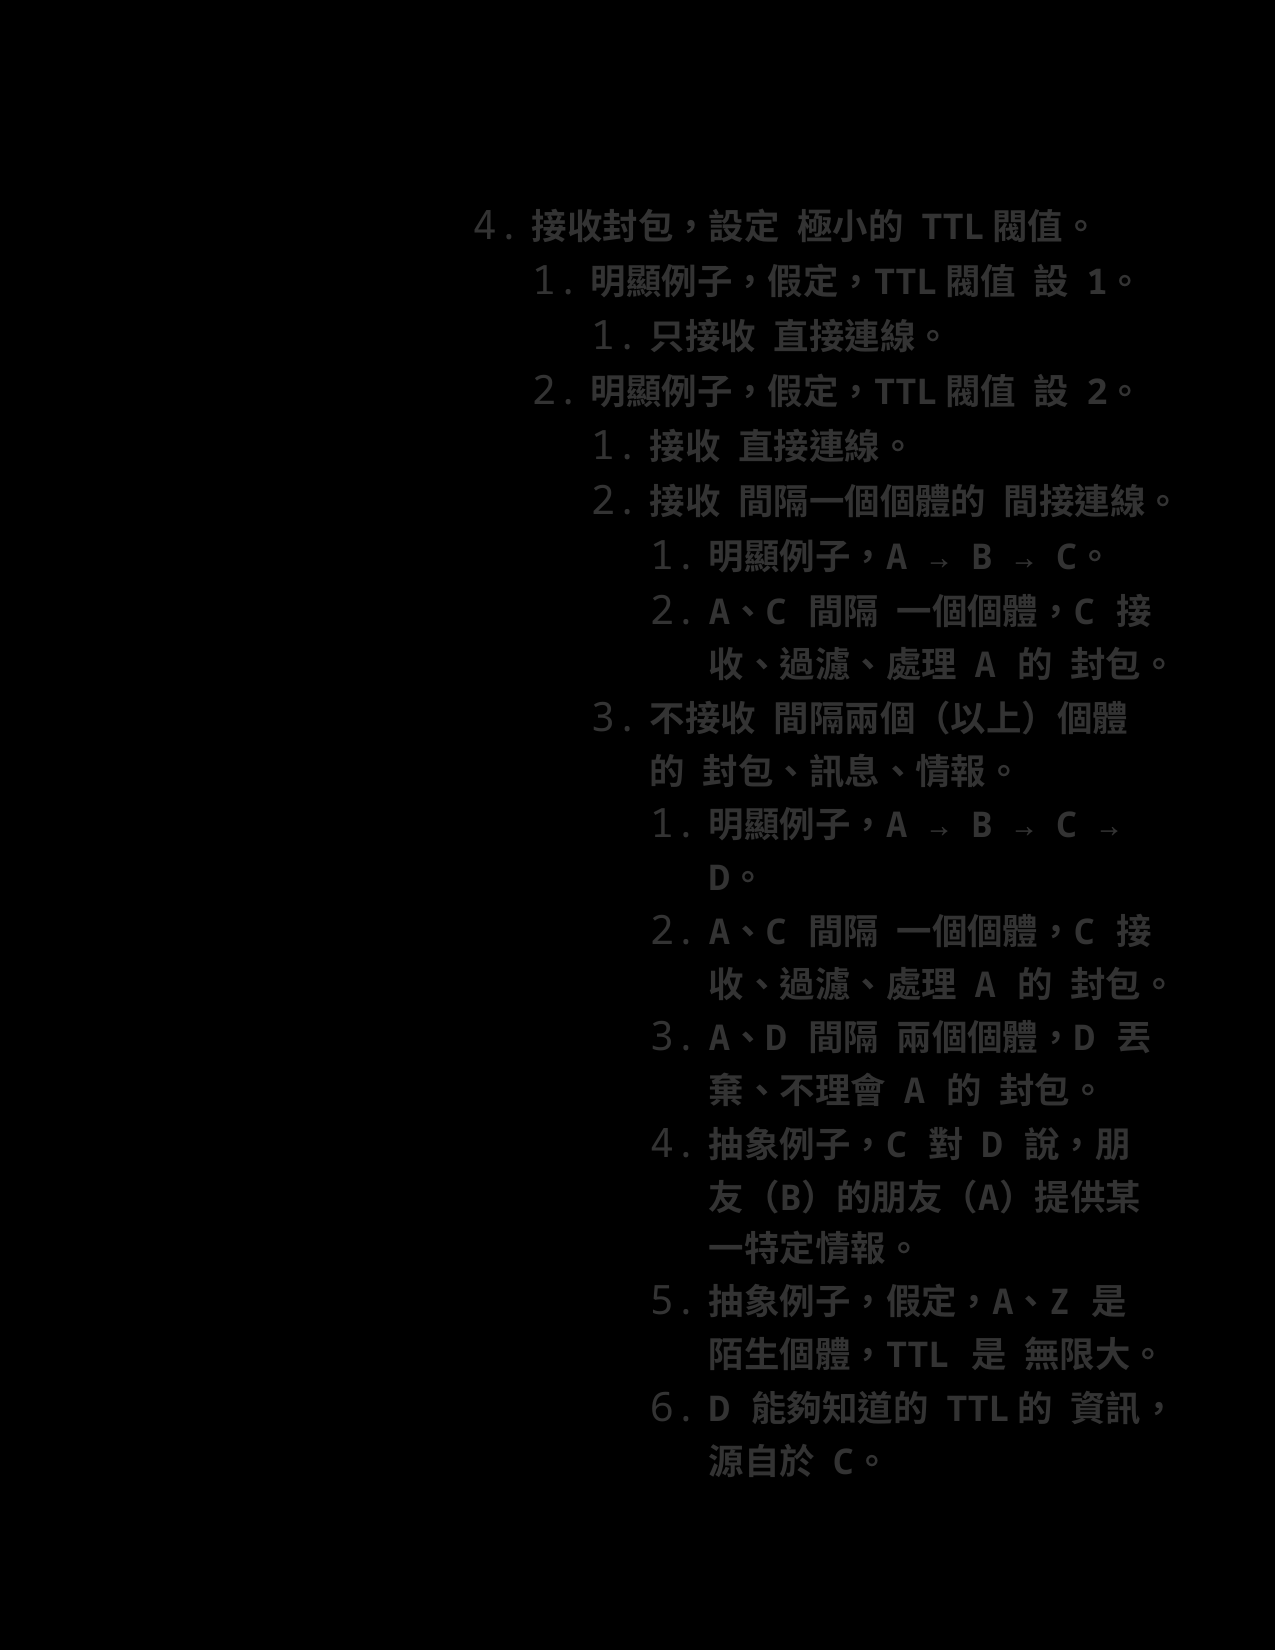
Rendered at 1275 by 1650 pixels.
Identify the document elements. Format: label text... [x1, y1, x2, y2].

list 接收 直接連線。 [591, 416, 1157, 471]
list D 能夠知道的 TTL的 資訊，源自於 C。 [649, 1378, 1157, 1484]
list A、C 間隔 一個個體，C 接收、過濾、處理 A 的 封包。 [649, 582, 1157, 688]
list 只接收 直接連線。 [591, 306, 1157, 361]
list 接收 間隔一個個體的 間接連線。 [591, 471, 1157, 526]
list A、D 間隔 兩個個體，D 丟棄、不理會 A 的 封包。 [649, 1007, 1157, 1114]
list 不接收 間隔兩個（以上）個體的 封包、訊息、情報。 [591, 688, 1157, 794]
list 接收封包，設定 極小的 TTL閥值。 [472, 196, 1157, 251]
list 抽象例子，C 對 D 說，朋友（B）的朋友（A）提供某一特定情報。 [649, 1114, 1157, 1271]
list 明顯例子，A → B → C → D。 [649, 794, 1157, 901]
list 明顯例子，假定，TTL閥值 設 2。 [532, 361, 1157, 416]
list 抽象例子，假定，A、Z 是 陌生個體，TTL 是 無限大。 [649, 1271, 1157, 1378]
list 明顯例子，假定，TTL閥值 設 1。 [532, 251, 1157, 306]
list A、C 間隔 一個個體，C 接收、過濾、處理 A 的 封包。 [649, 901, 1157, 1007]
list 明顯例子，A → B → C。 [649, 526, 1157, 582]
